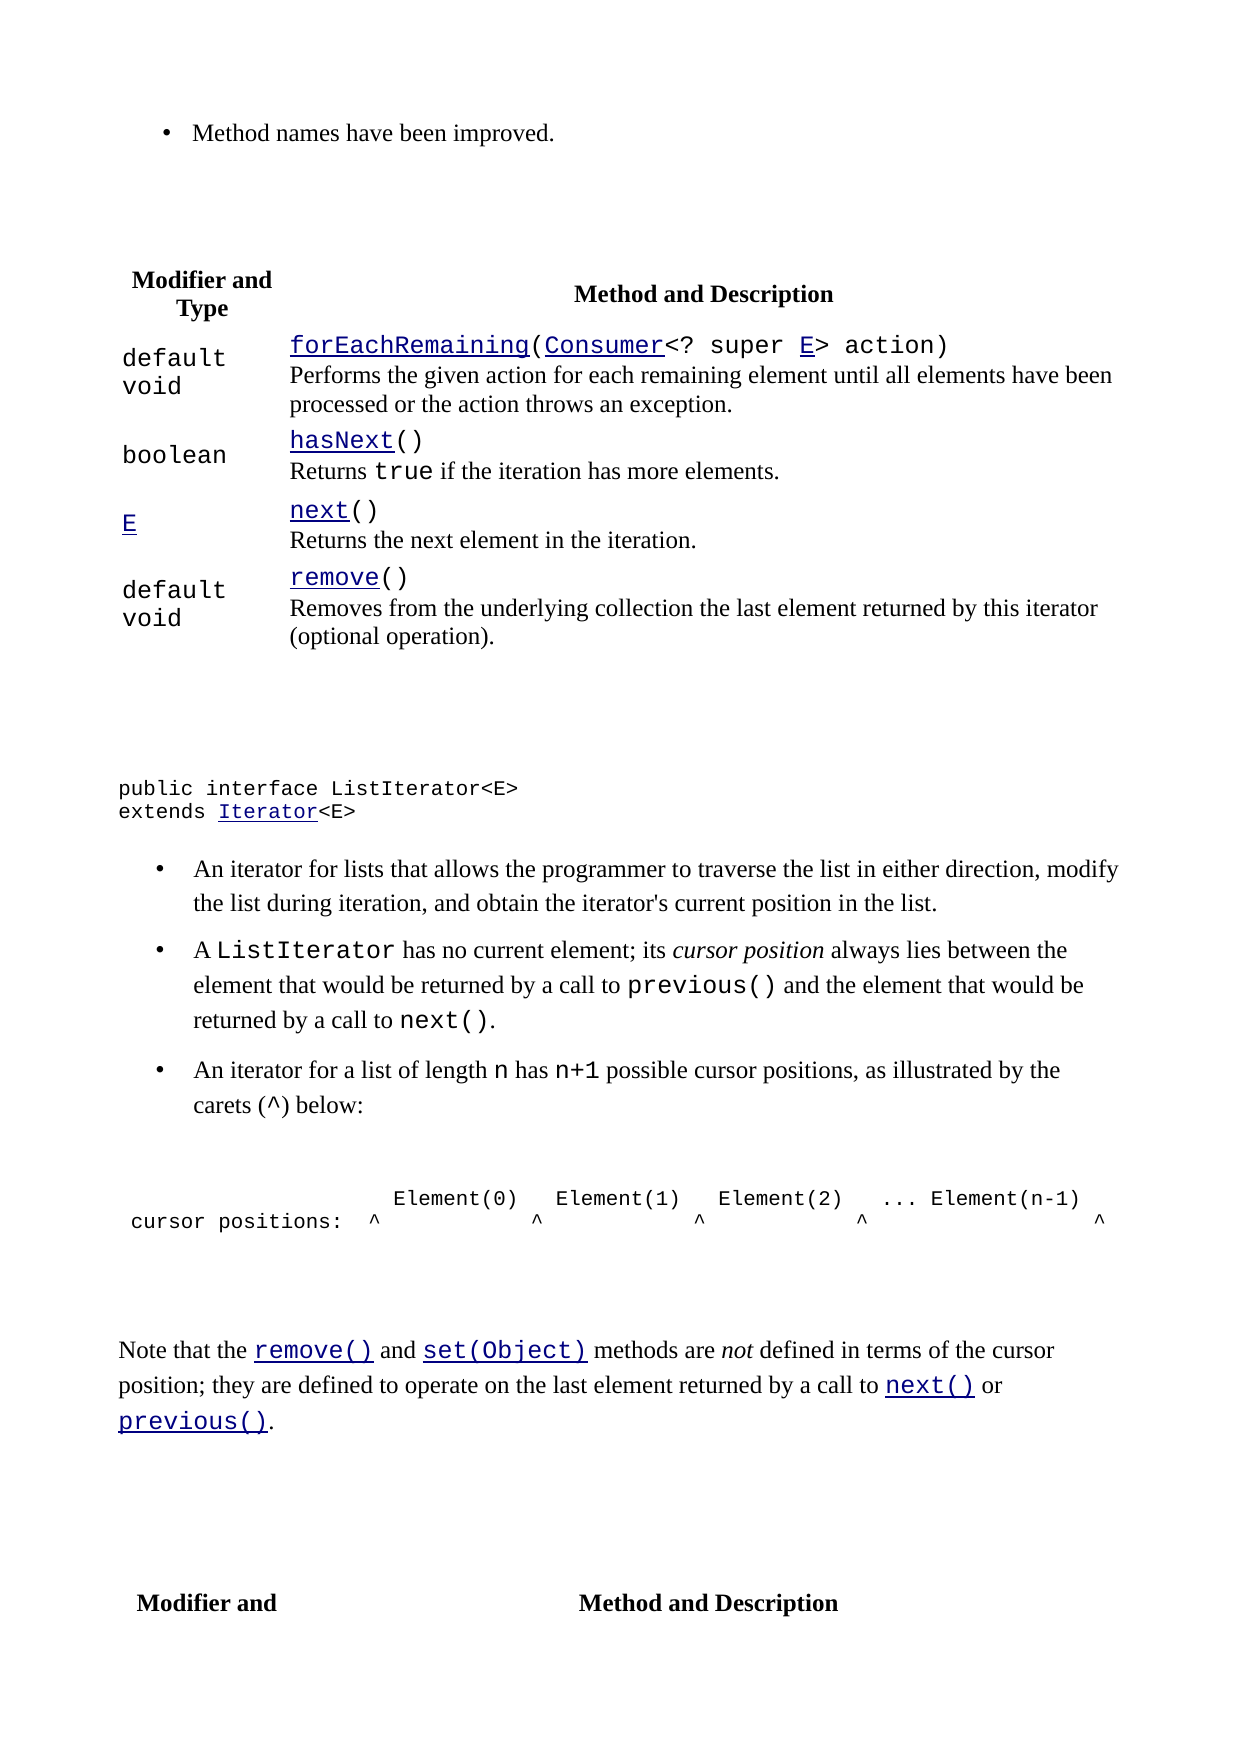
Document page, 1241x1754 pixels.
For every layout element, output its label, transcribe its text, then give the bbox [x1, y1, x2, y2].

text Element(0) Element(1) Element(2) ... Element(n-1) [118, 1188, 1122, 1211]
list An iterator for lists that allows the programmer to traverse the list in either direction, modify the list during iteration, and obtain the iterator's current position in the list. [156, 854, 1122, 916]
table_cell default void [118, 558, 286, 654]
table_cell remove() Removes from the underlying collection the last element returned by this iterator (optional operation). [286, 558, 1122, 654]
table_header Method and Description [286, 261, 1122, 326]
table_cell forEachRemaining(Consumer<? super E> action) Performs the given action for each remaining element until all elements have been processed or the action throws an exception. [286, 326, 1122, 422]
table_header Method and Description [295, 1584, 1122, 1620]
table_cell next() Returns the next element in the iteration. [286, 491, 1122, 558]
list A ListIterator has no current element; its cursor position always lies between the element that would be returned by a call to previous() and the element that would be returned by a call to next(). [156, 935, 1122, 1036]
text public interface ListIterator<E> [118, 778, 1122, 801]
text Note that the remove() and set(Object) methods are not defined in terms of the cursor position; they are defined to operate on the last element returned by a call to next() or previous(). [118, 1336, 1122, 1437]
table_cell E [118, 491, 286, 558]
table_header Modifier and Type [118, 261, 286, 326]
table_cell default void [118, 326, 286, 422]
table_cell hasNext() Returns true if the iteration has more elements. [286, 422, 1122, 491]
text extends Iterator<E> [118, 801, 1122, 825]
table_header Modifier and [118, 1584, 295, 1620]
table_cell boolean [118, 422, 286, 491]
list An iterator for a list of length n has n+1 possible cursor positions, as illustrated by the carets (^) below: [156, 1055, 1122, 1121]
list Method names have been improved. [162, 118, 1122, 147]
text cursor positions: ^ ^ ^ ^ ^ [118, 1211, 1122, 1235]
